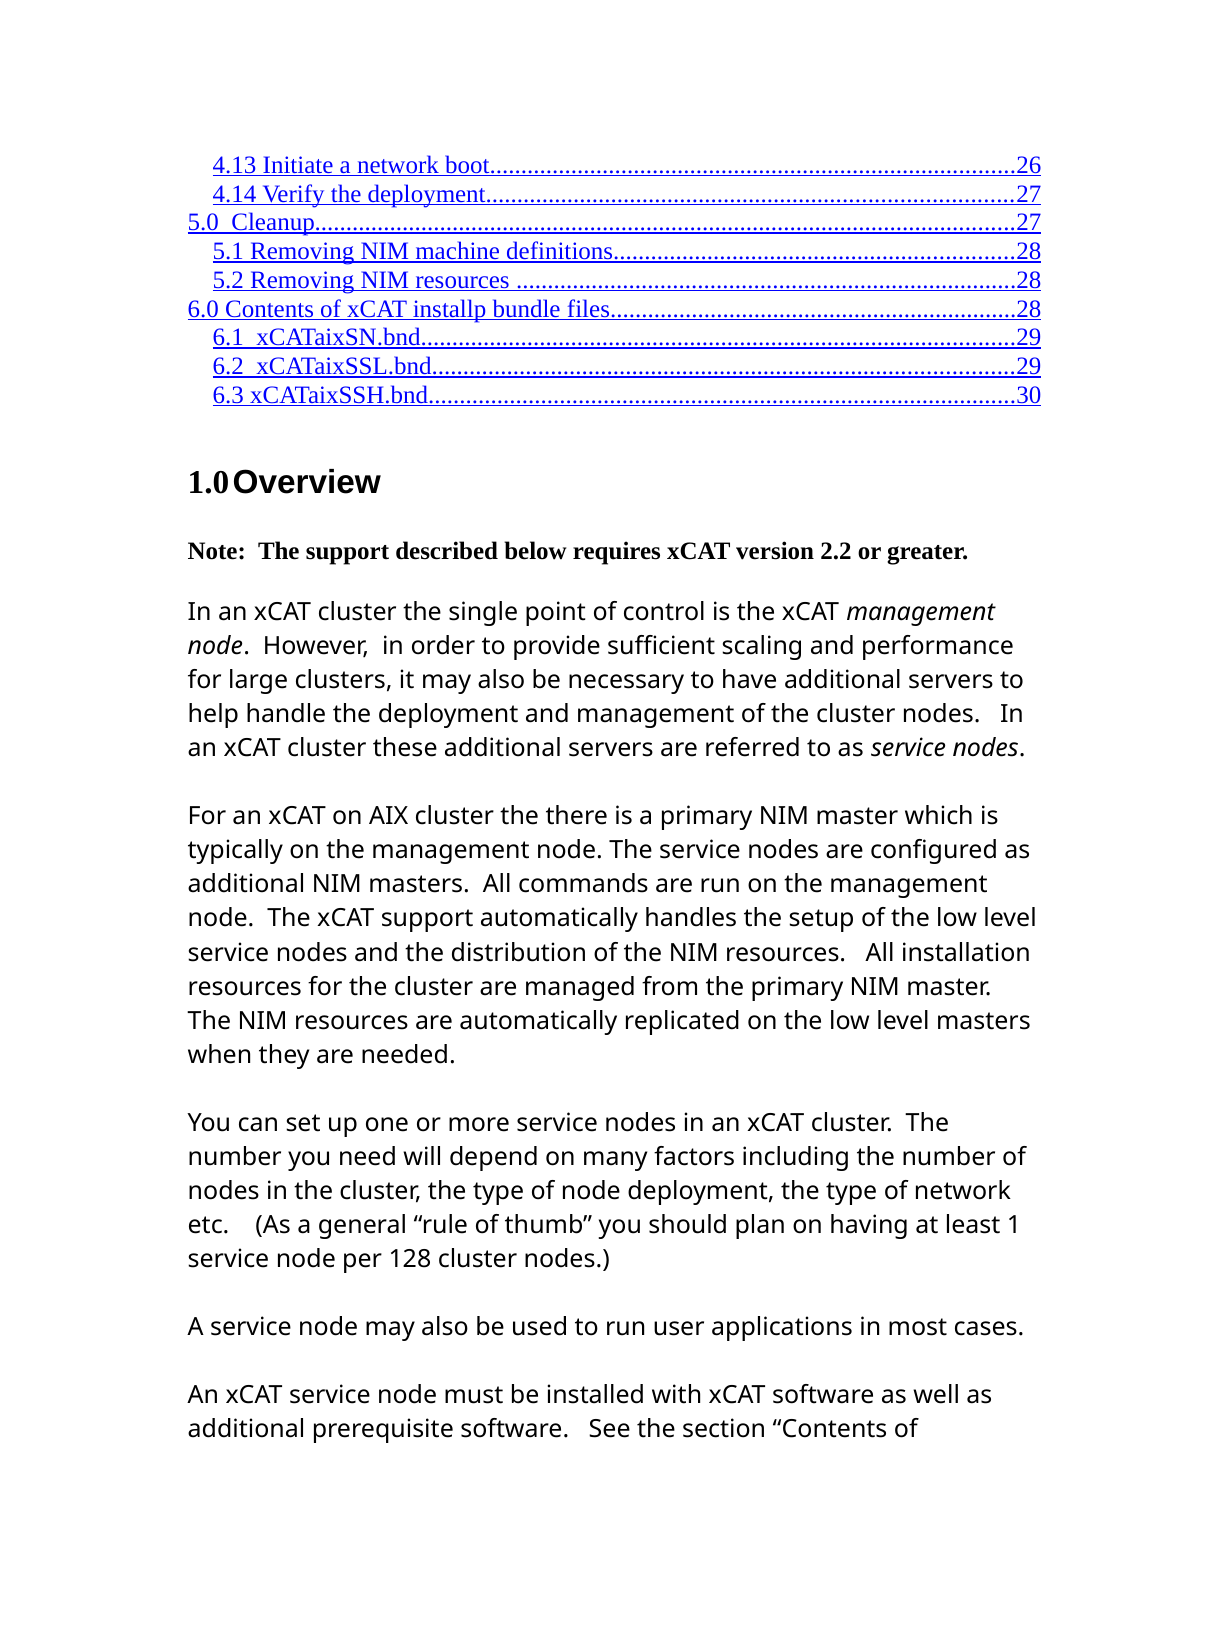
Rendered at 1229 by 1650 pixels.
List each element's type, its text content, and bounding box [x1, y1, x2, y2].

text For an xCAT on AIX cluster the there is a primary NIM master which is typically on the management node. The service nodes are configured as additional NIM masters. All commands are run on the management node. The xCAT support automatically handles the setup of the low level service nodes and the distribution of the NIM resources. All installation resources for the cluster are managed from the primary NIM master. The NIM resources are automatically replicated on the low level masters when they are needed. [187, 798, 1041, 1070]
text 4.13 Initiate a network boot 26 [212, 150, 1041, 175]
text 6.1 xCATaixSN.bnd 29 [212, 322, 1041, 347]
text 6.0 Contents of xCAT installp bundle files 28 [187, 294, 1041, 319]
subtitle Overview [187, 462, 1041, 501]
text 6.3 xCATaixSSH.bnd 30 [212, 380, 1041, 405]
text 4.14 Verify the deployment 27 [212, 179, 1041, 204]
text Note: The support described below requires xCAT version 2.2 or greater. [187, 536, 1041, 565]
text 5.0 Cleanup 27 [187, 207, 1041, 232]
text An xCAT service node must be installed with xCAT software as well as additional prerequisite software. See the section “Contents of [187, 1377, 1041, 1445]
text You can set up one or more service nodes in an xCAT cluster. The number you need will depend on many factors including the number of nodes in the cluster, the type of node deployment, the type of network etc. (As a general “rule of thumb” you should plan on having at least 1 service node per 128 cluster nodes.) [187, 1104, 1041, 1275]
text 5.1 Removing NIM machine definitions 28 [212, 236, 1041, 261]
text A service node may also be used to run user applications in most cases. [187, 1309, 1041, 1343]
text In an xCAT cluster the single point of control is the xCAT management node. However, in order to provide sufficient scaling and performance for large clusters, it may also be necessary to have additional servers to help handle the deployment and management of the cluster nodes. In an xCAT cluster these additional servers are referred to as service nodes. [187, 593, 1041, 764]
text 6.2 xCATaixSSL.bnd 29 [212, 351, 1041, 376]
text 5.2 Removing NIM resources 28 [212, 265, 1041, 290]
